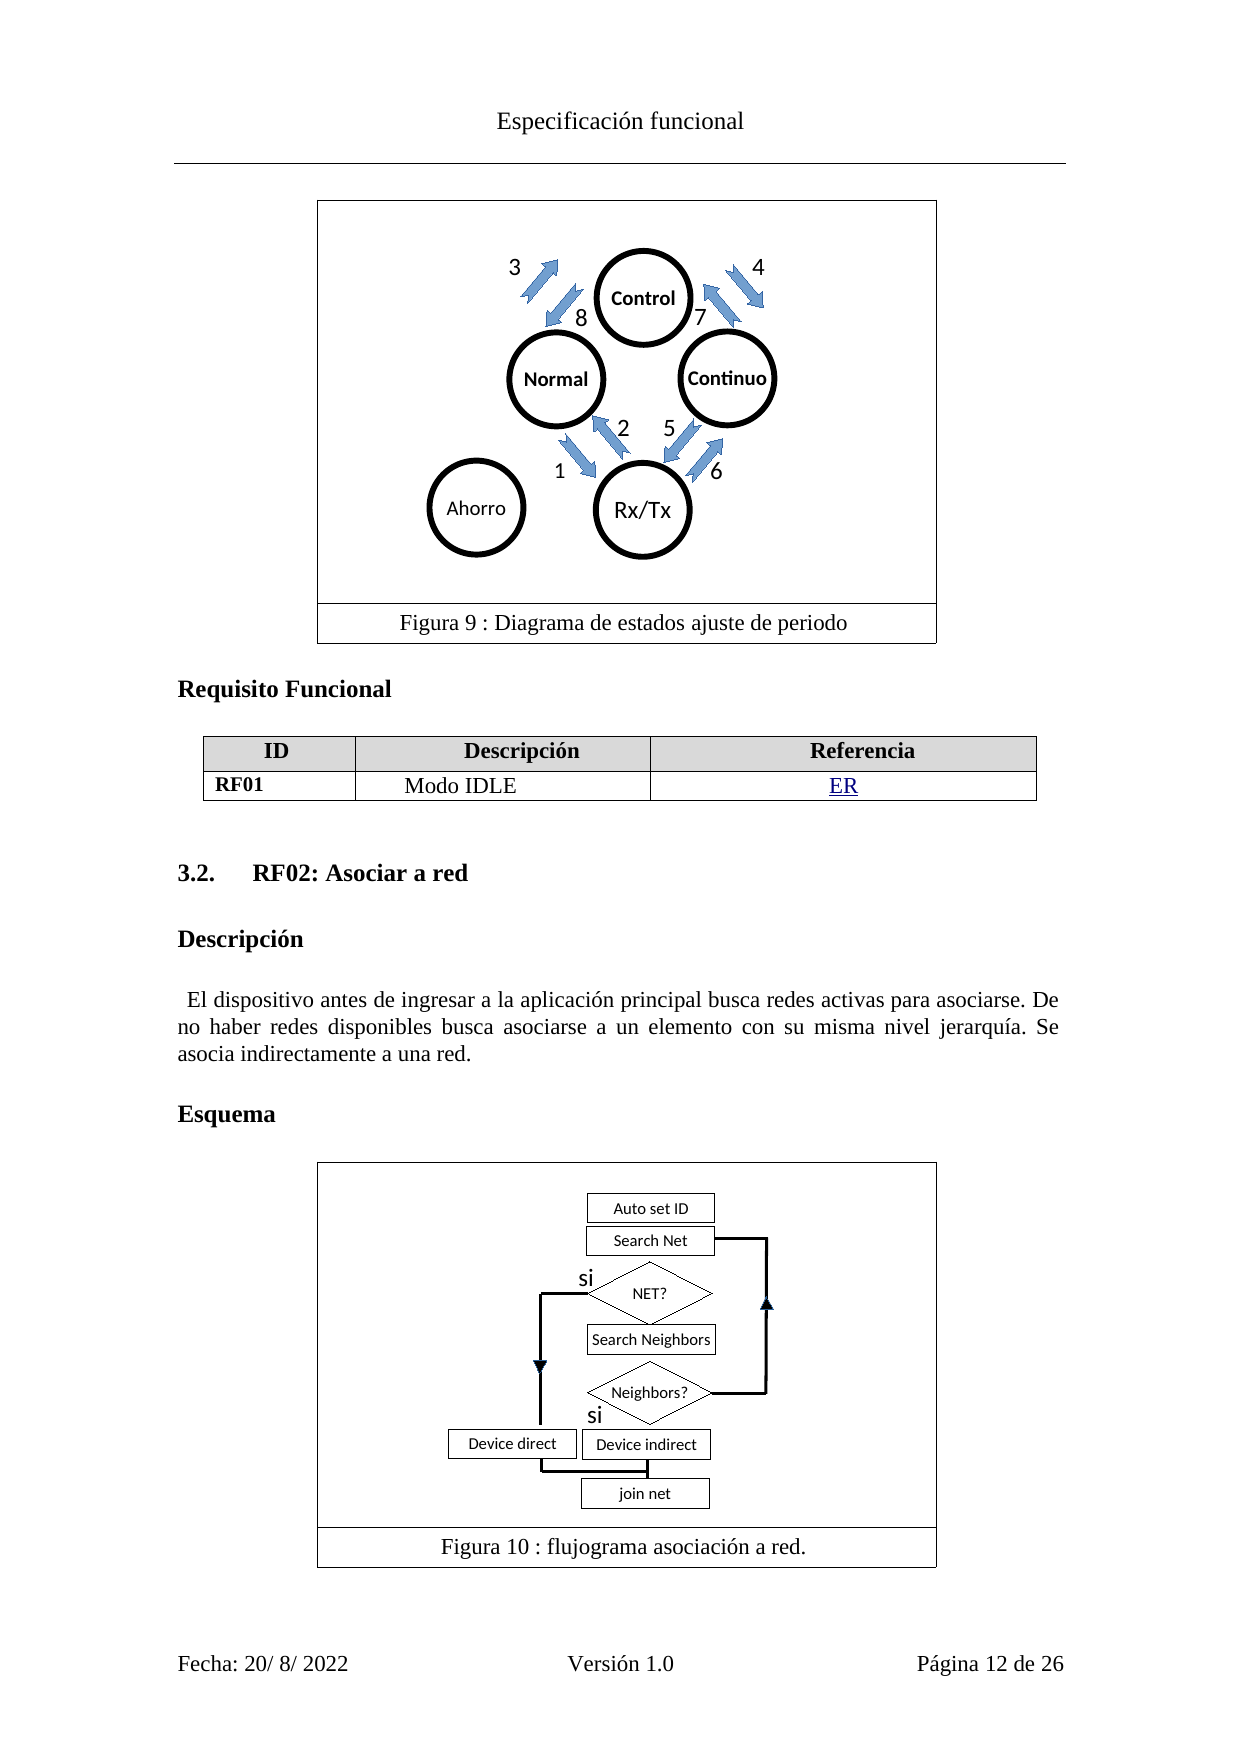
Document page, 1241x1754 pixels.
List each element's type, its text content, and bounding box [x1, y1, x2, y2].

table_cell Figura 9 : Diagrama de estados ajuste de periodo [318, 604, 936, 643]
text El dispositivo antes de ingresar a la aplicación principal busca redes activas para asociarse. De no haber redes disponibles busca asociarse a un elemento con su misma nivel jerarquía. Se asocia indirectamente a una red. [177, 986, 1061, 1066]
table_header [318, 201, 936, 603]
table_header ID [204, 737, 355, 771]
table_header Referencia [651, 737, 1036, 771]
table_cell RF01 [204, 772, 355, 800]
text Requisito Funcional [177, 674, 1070, 703]
table_cell Modo IDLE [356, 772, 650, 800]
subtitle RF02: Asociar a red [177, 858, 1061, 887]
text Descripción [177, 924, 1070, 952]
table_cell ER [651, 772, 1036, 800]
text Esquema [177, 1099, 1070, 1128]
table_header Descripción [356, 737, 650, 771]
table_header [318, 1163, 936, 1527]
table_cell Figura 10 : flujograma asociación a red. [318, 1528, 936, 1567]
